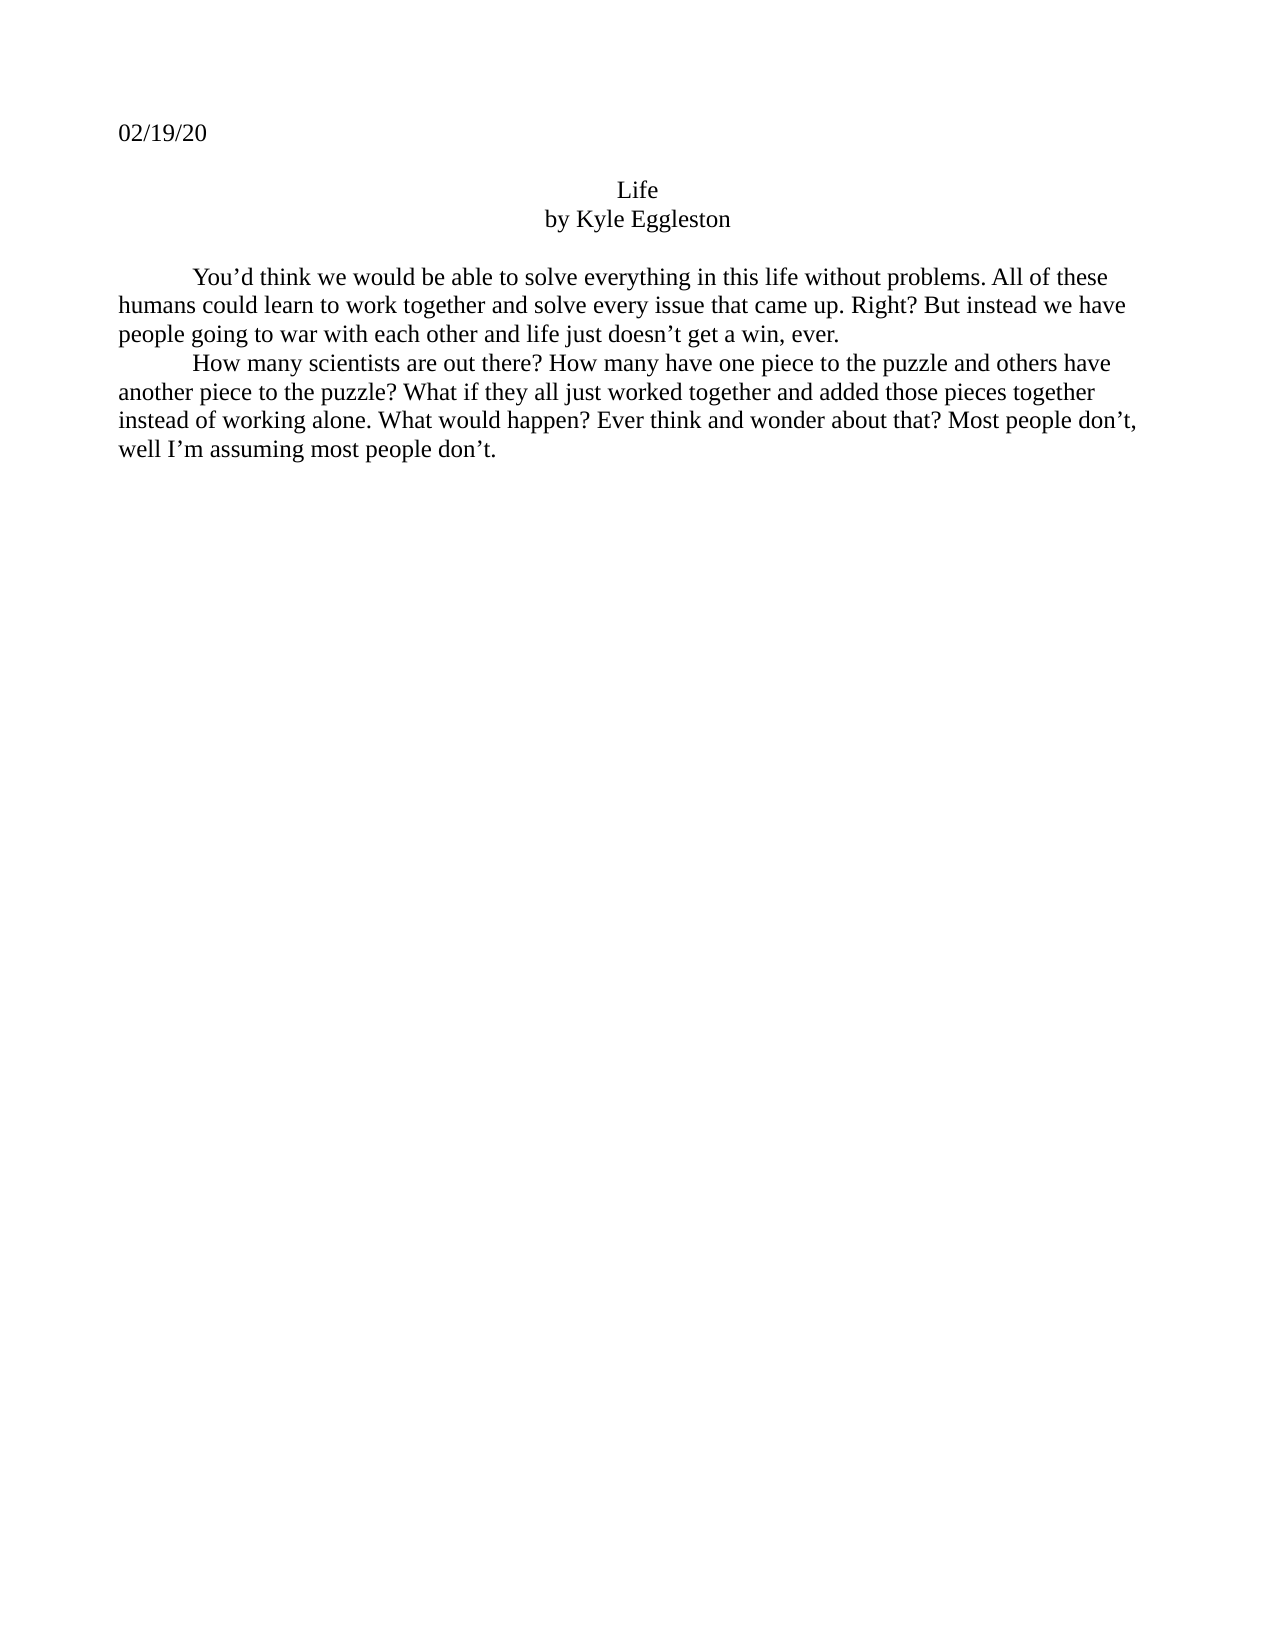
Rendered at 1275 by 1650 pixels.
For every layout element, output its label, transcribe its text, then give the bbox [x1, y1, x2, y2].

text How many scientists are out there? How many have one piece to the puzzle and others have another piece to the puzzle? What if they all just worked together and added those pieces together instead of working alone. What would happen? Ever think and wonder about that? Most people don’t, well I’m assuming most people don’t. [118, 348, 1157, 463]
text You’d think we would be able to solve everything in this life without problems. All of these humans could learn to work together and solve every issue that came up. Right? But instead we have people going to war with each other and life just doesn’t get a win, ever. [118, 262, 1157, 348]
text 02/19/20 [118, 118, 1157, 147]
text Life by Kyle Eggleston [118, 176, 1157, 233]
